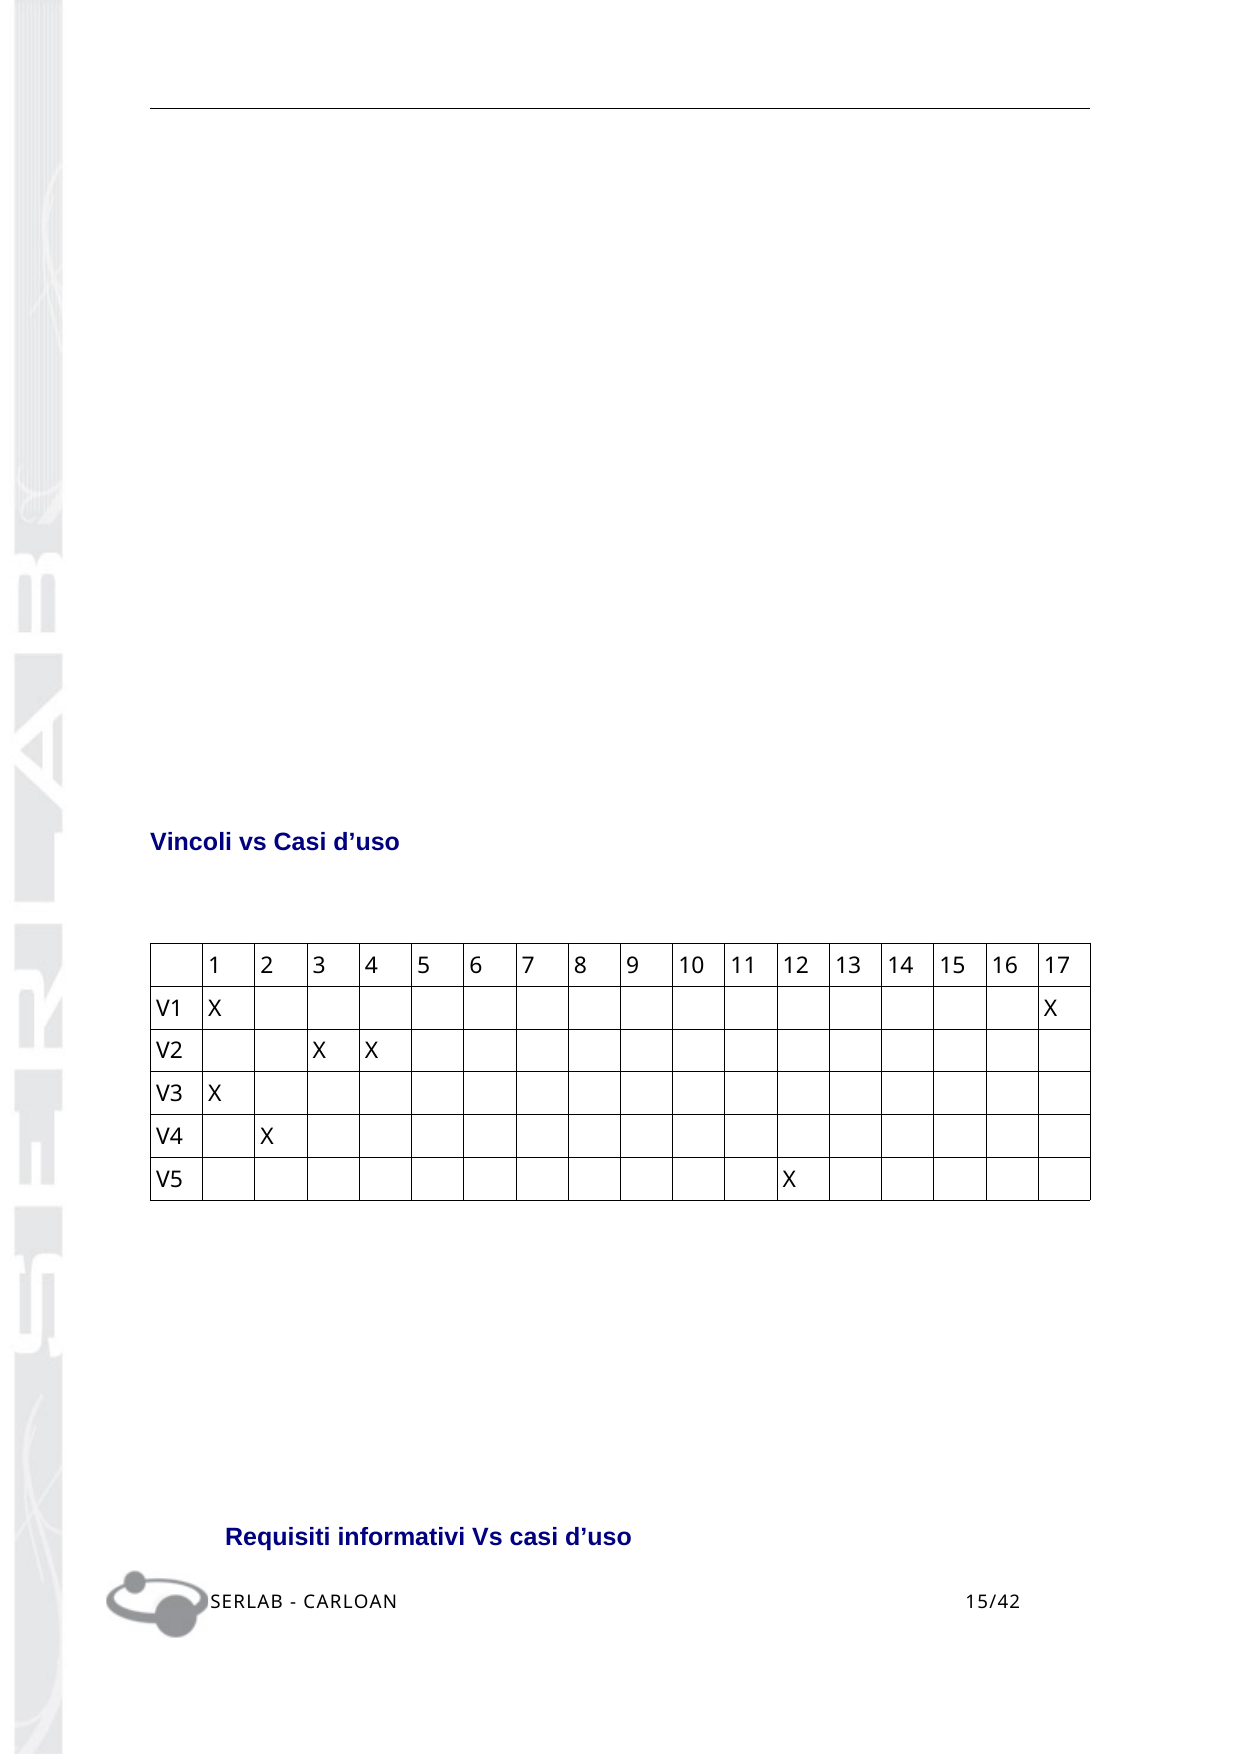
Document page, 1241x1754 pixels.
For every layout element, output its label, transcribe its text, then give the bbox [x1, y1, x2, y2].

table_cell [255, 1072, 307, 1114]
table_cell [464, 987, 516, 1028]
table_cell [725, 1158, 777, 1200]
table_header 1 [203, 944, 254, 986]
table_cell [987, 1115, 1038, 1157]
table_cell [778, 1115, 829, 1157]
table_cell [778, 987, 829, 1028]
table_cell [987, 1072, 1038, 1114]
table_header 2 [255, 944, 307, 986]
table_cell [412, 1030, 463, 1071]
table_header 4 [360, 944, 411, 986]
table_header 8 [569, 944, 620, 986]
table_cell [1039, 1072, 1090, 1114]
table_cell V5 [151, 1158, 202, 1200]
table_header 14 [882, 944, 933, 986]
table_cell [255, 1158, 307, 1200]
table_cell [934, 1158, 986, 1200]
table_cell X [255, 1115, 307, 1157]
table_cell [517, 1158, 568, 1200]
table_cell [830, 987, 881, 1028]
table_cell [673, 1158, 724, 1200]
picture [94, 1570, 209, 1641]
table_cell [673, 1115, 724, 1157]
table_cell [569, 1030, 620, 1071]
table_cell [569, 1072, 620, 1114]
table_cell [517, 1115, 568, 1157]
table_cell [360, 987, 411, 1028]
table_cell [882, 1158, 933, 1200]
table_cell V3 [151, 1072, 202, 1114]
table_cell [882, 1030, 933, 1071]
table_header 17 [1039, 944, 1090, 986]
table_cell V4 [151, 1115, 202, 1157]
table_cell [830, 1072, 881, 1114]
table_cell [882, 1072, 933, 1114]
table_cell [464, 1072, 516, 1114]
table_cell [412, 987, 463, 1028]
table_cell [934, 1030, 986, 1071]
table_cell [830, 1115, 881, 1157]
table_cell [203, 1158, 254, 1200]
table_cell [360, 1072, 411, 1114]
table_cell [621, 1030, 672, 1071]
table_cell [621, 1158, 672, 1200]
table_cell [987, 1030, 1038, 1071]
table_cell [308, 987, 359, 1028]
table_cell [308, 1115, 359, 1157]
subtitle Vincoli vs Casi d’uso [150, 827, 1031, 855]
table_cell [308, 1072, 359, 1114]
table_cell [725, 1030, 777, 1071]
table_cell [360, 1158, 411, 1200]
table_cell [778, 1072, 829, 1114]
table_cell [308, 1158, 359, 1200]
table_cell [882, 1115, 933, 1157]
picture [0, 0, 71, 1754]
table_cell [569, 1158, 620, 1200]
table_header [151, 944, 202, 986]
table_header 6 [464, 944, 516, 986]
table_cell [464, 1115, 516, 1157]
table_cell [934, 987, 986, 1028]
table_cell [882, 987, 933, 1028]
table_cell [673, 1030, 724, 1071]
table_cell X [203, 1072, 254, 1114]
subtitle Requisiti informativi Vs casi d’uso [150, 1522, 1031, 1551]
table_cell [621, 987, 672, 1028]
table_cell [673, 987, 724, 1028]
table_cell [673, 1072, 724, 1114]
table_cell [830, 1158, 881, 1200]
table_header 10 [673, 944, 724, 986]
table_cell [934, 1115, 986, 1157]
table_cell [517, 1030, 568, 1071]
table_header 11 [725, 944, 777, 986]
table_cell [778, 1030, 829, 1071]
table_cell [987, 987, 1038, 1028]
table_cell [1039, 1030, 1090, 1071]
table_header 12 [778, 944, 829, 986]
table_cell X [203, 987, 254, 1028]
table_header 9 [621, 944, 672, 986]
table_cell [517, 1072, 568, 1114]
table_cell [203, 1115, 254, 1157]
table_cell [464, 1158, 516, 1200]
table_cell [360, 1115, 411, 1157]
table_cell [621, 1072, 672, 1114]
table_cell [255, 987, 307, 1028]
table_header 15 [934, 944, 986, 986]
table_cell V1 [151, 987, 202, 1028]
table_cell [1039, 1158, 1090, 1200]
table_cell [725, 987, 777, 1028]
table_cell V2 [151, 1030, 202, 1071]
table_cell [830, 1030, 881, 1071]
table_cell [464, 1030, 516, 1071]
table_cell [725, 1115, 777, 1157]
table_cell [255, 1030, 307, 1071]
table_cell [569, 1115, 620, 1157]
table_cell [621, 1115, 672, 1157]
table_cell X [778, 1158, 829, 1200]
table_cell X [1039, 987, 1090, 1028]
table_cell [203, 1030, 254, 1071]
table_cell [987, 1158, 1038, 1200]
table_cell [934, 1072, 986, 1114]
table_cell [412, 1158, 463, 1200]
table_cell X [360, 1030, 411, 1071]
table_header 16 [987, 944, 1038, 986]
table_cell [412, 1072, 463, 1114]
table_header 3 [308, 944, 359, 986]
table_header 5 [412, 944, 463, 986]
table_cell [725, 1072, 777, 1114]
table_cell X [308, 1030, 359, 1071]
table_cell [1039, 1115, 1090, 1157]
table_cell [569, 987, 620, 1028]
table_header 7 [517, 944, 568, 986]
table_cell [412, 1115, 463, 1157]
table_header 13 [830, 944, 881, 986]
table_cell [517, 987, 568, 1028]
